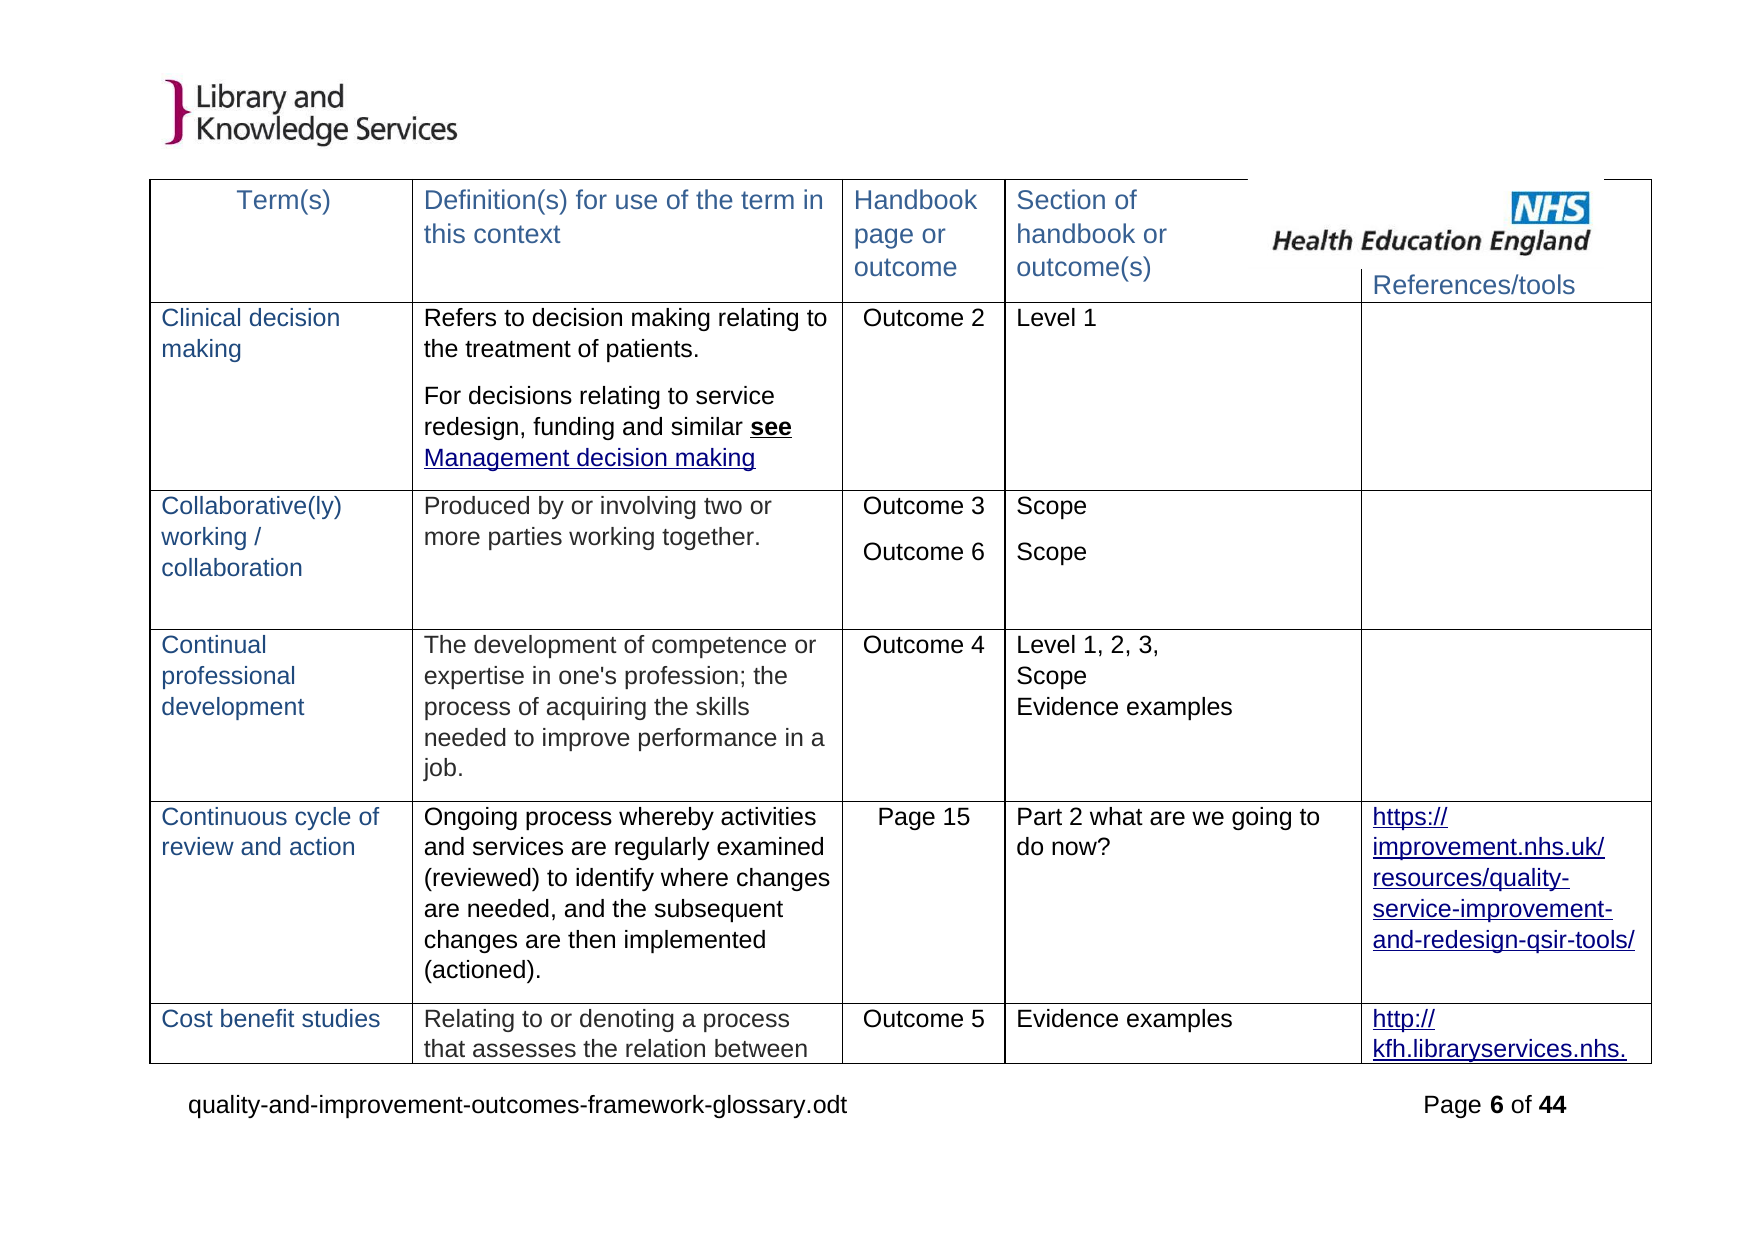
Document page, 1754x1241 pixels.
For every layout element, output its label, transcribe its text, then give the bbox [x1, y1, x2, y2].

table_cell Continuous cycle of review and action [151, 802, 412, 1003]
table_cell Evidence examples [1006, 1004, 1361, 1063]
table_cell Outcome 2 [843, 303, 1004, 490]
table_header Term(s) [151, 180, 412, 302]
table_cell Part 2 what are we going to do now? [1006, 802, 1361, 1003]
table_cell Relating to or denoting a process that assesses the relation between [413, 1004, 842, 1063]
table_cell Clinical decision making [151, 303, 412, 490]
table_cell Collaborative(ly) working / collaboration [151, 491, 412, 629]
table_header Section of handbook or outcome(s) [1006, 180, 1361, 302]
table_cell [1362, 630, 1651, 801]
table_cell The development of competence or expertise in one's profession; the process of acquiring the skills needed to improve performance in a job. [413, 630, 842, 801]
table_cell Outcome 4 [843, 630, 1004, 801]
table_cell Level 1 [1006, 303, 1361, 490]
table_cell Cost benefit studies [151, 1004, 412, 1063]
table_cell http://kfh.libraryservices.nhs. [1362, 1004, 1651, 1063]
table_header Handbook page or outcome [843, 180, 1004, 302]
table_cell https://improvement.nhs.uk/resources/quality-service-improvement-and-redesign-qsir-tools/ [1362, 802, 1651, 1003]
table_cell Page 15 [843, 802, 1004, 1003]
table_header References/tools [1362, 180, 1651, 302]
table_cell Refers to decision making relating to the treatment of patients. For decisions relating to service redesign, funding and similar see Management decision making [413, 303, 842, 490]
table_cell Produced by or involving two or more parties working together. [413, 491, 842, 629]
table_cell Continual professional development [151, 630, 412, 801]
table_cell Outcome 5 [843, 1004, 1004, 1063]
table_header Definition(s) for use of the term in this context [413, 180, 842, 302]
table_cell [1362, 303, 1651, 490]
table_cell Ongoing process whereby activities and services are regularly examined (reviewed) to identify where changes are needed, and the subsequent changes are then implemented (actioned). [413, 802, 842, 1003]
table_cell Scope Scope [1006, 491, 1361, 629]
table_cell Level 1, 2, 3, Scope Evidence examples [1006, 630, 1361, 801]
table_cell [1362, 491, 1651, 629]
table_cell Outcome 3 Outcome 6 [843, 491, 1004, 629]
